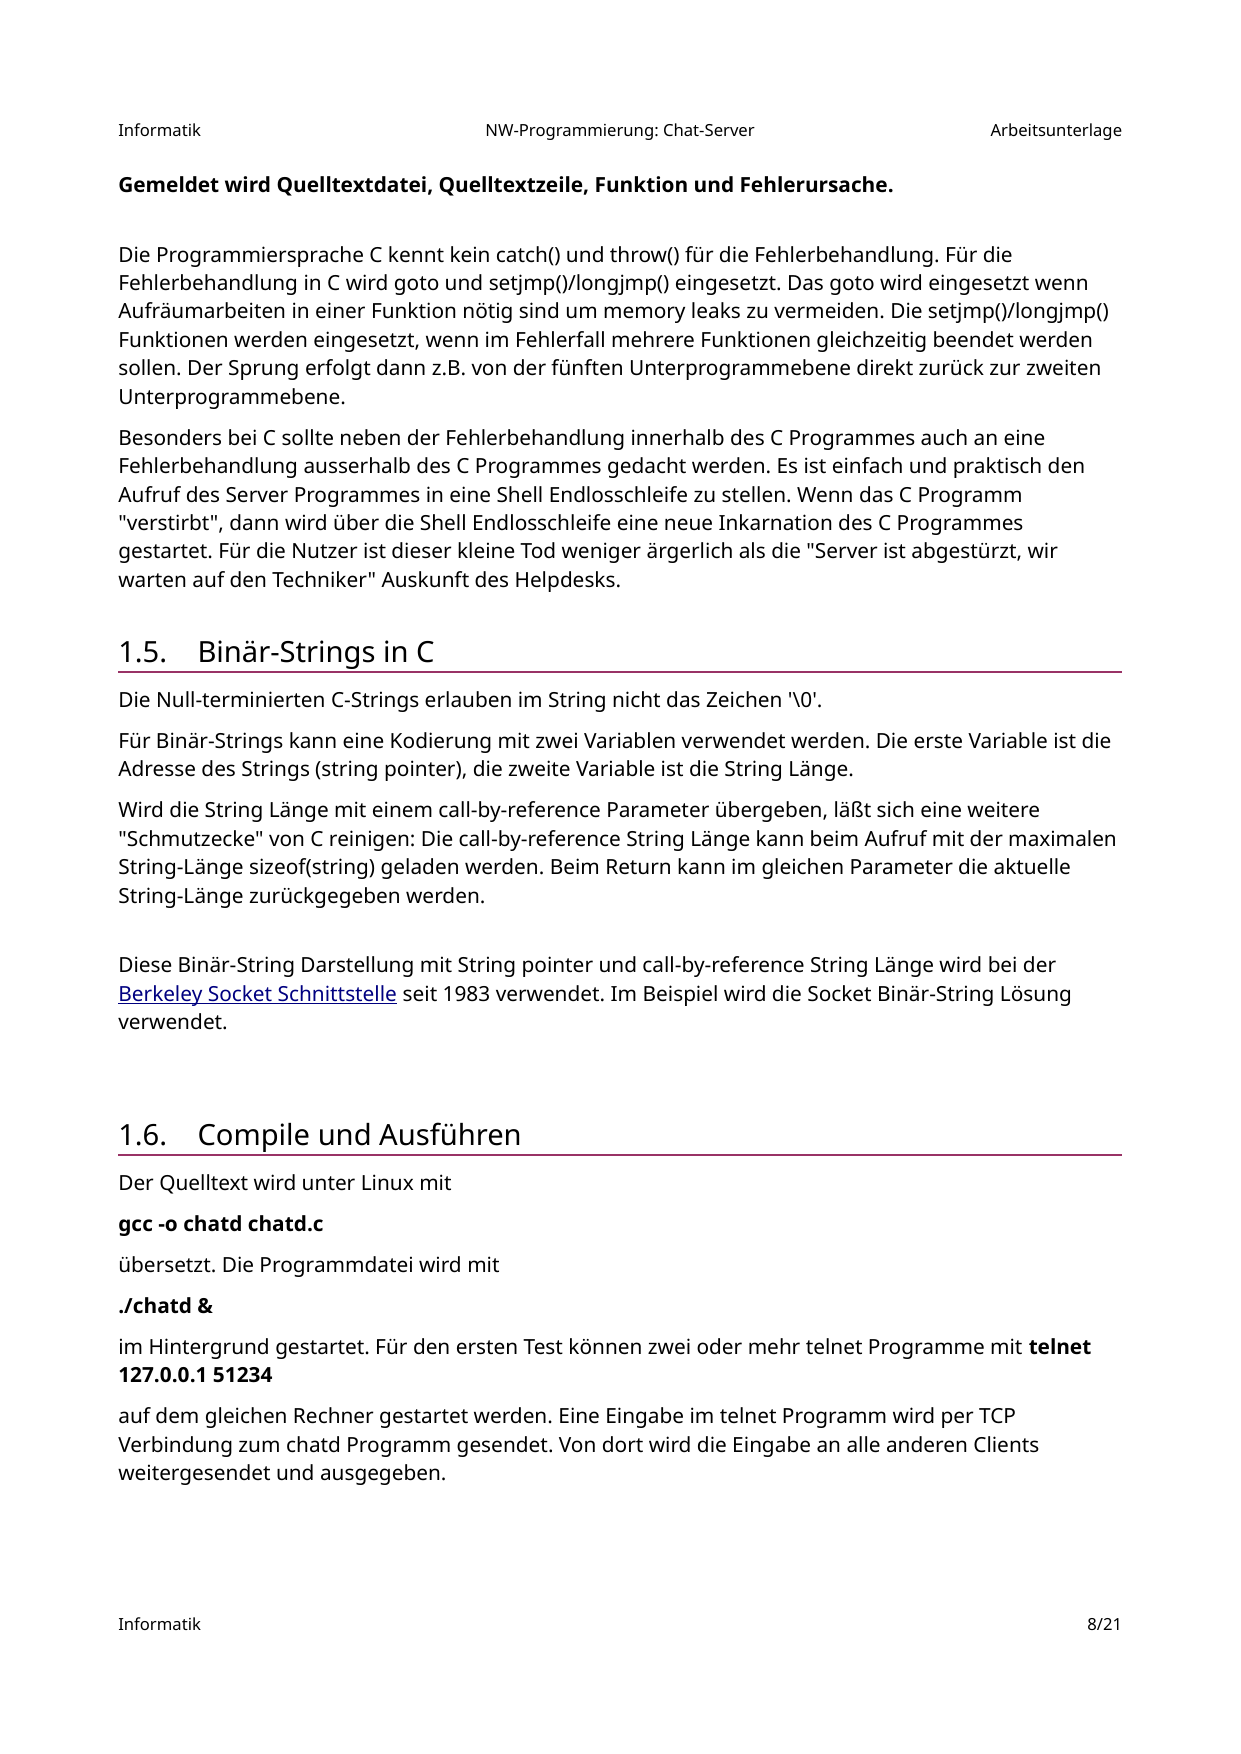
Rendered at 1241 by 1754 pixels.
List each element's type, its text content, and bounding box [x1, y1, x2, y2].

text Der Quelltext wird unter Linux mit [118, 1168, 1122, 1197]
text auf dem gleichen Rechner gestartet werden. Eine Eingabe im telnet Programm wird per TCP Verbindung zum chatd Programm gesendet. Von dort wird die Eingabe an alle anderen Clients weitergesendet und ausgegeben. [118, 1401, 1122, 1487]
text Diese Binär-String Darstellung mit String pointer und call-by-reference String Länge wird bei der Berkeley Socket Schnittstelle seit 1983 verwendet. Im Beispiel wird die Socket Binär-String Lösung verwendet. [118, 922, 1122, 1036]
text Die Null-terminierten C-Strings erlauben im String nicht das Zeichen '\0'. [118, 685, 1122, 714]
text Die Programmiersprache C kennt kein catch() und throw() für die Fehlerbehandlung. Für die Fehlerbehandlung in C wird goto und setjmp()/longjmp() eingesetzt. Das goto wird eingesetzt wenn Aufräumarbeiten in einer Funktion nötig sind um memory leaks zu vermeiden. Die setjmp()/longjmp() Funktionen werden eingesetzt, wenn im Fehlerfall mehrere Funktionen gleichzeitig beendet werden sollen. Der Sprung erfolgt dann z.B. von der fünften Unterprogrammebene direkt zurück zur zweiten Unterprogrammebene. [118, 211, 1122, 410]
text Besonders bei C sollte neben der Fehlerbehandlung innerhalb des C Programmes auch an eine Fehlerbehandlung ausserhalb des C Programmes gedacht werden. Es ist einfach und praktisch den Aufruf des Server Programmes in eine Shell Endlosschleife zu stellen. Wenn das C Programm "verstirbt", dann wird über die Shell Endlosschleife eine neue Inkarnation des C Programmes gestartet. Für die Nutzer ist dieser kleine Tod weniger ärgerlich als die "Server ist abgestürzt, wir warten auf den Techniker" Auskunft des Helpdesks. [118, 423, 1122, 593]
subtitle Binär-Strings in C [118, 631, 1122, 671]
text Gemeldet wird Quelltextdatei, Quelltextzeile, Funktion und Fehlerursache. [118, 170, 1122, 199]
text Wird die String Länge mit einem call-by-reference Parameter übergeben, läßt sich eine weitere "Schmutzecke" von C reinigen: Die call-by-reference String Länge kann beim Aufruf mit der maximalen String-Länge sizeof(string) geladen werden. Beim Return kann im gleichen Parameter die aktuelle String-Länge zurückgegeben werden. [118, 796, 1122, 909]
text ./chatd & [118, 1291, 1122, 1319]
text übersetzt. Die Programmdatei wird mit [118, 1250, 1122, 1278]
text im Hintergrund gestartet. Für den ersten Test können zwei oder mehr telnet Programme mit telnet 127.0.0.1 51234 [118, 1332, 1122, 1389]
text gcc -o chatd chatd.c [118, 1209, 1122, 1238]
text Für Binär-Strings kann eine Kodierung mit zwei Variablen verwendet werden. Die erste Variable ist die Adresse des Strings (string pointer), die zweite Variable ist die String Länge. [118, 726, 1122, 783]
subtitle Compile und Ausführen [118, 1114, 1122, 1154]
